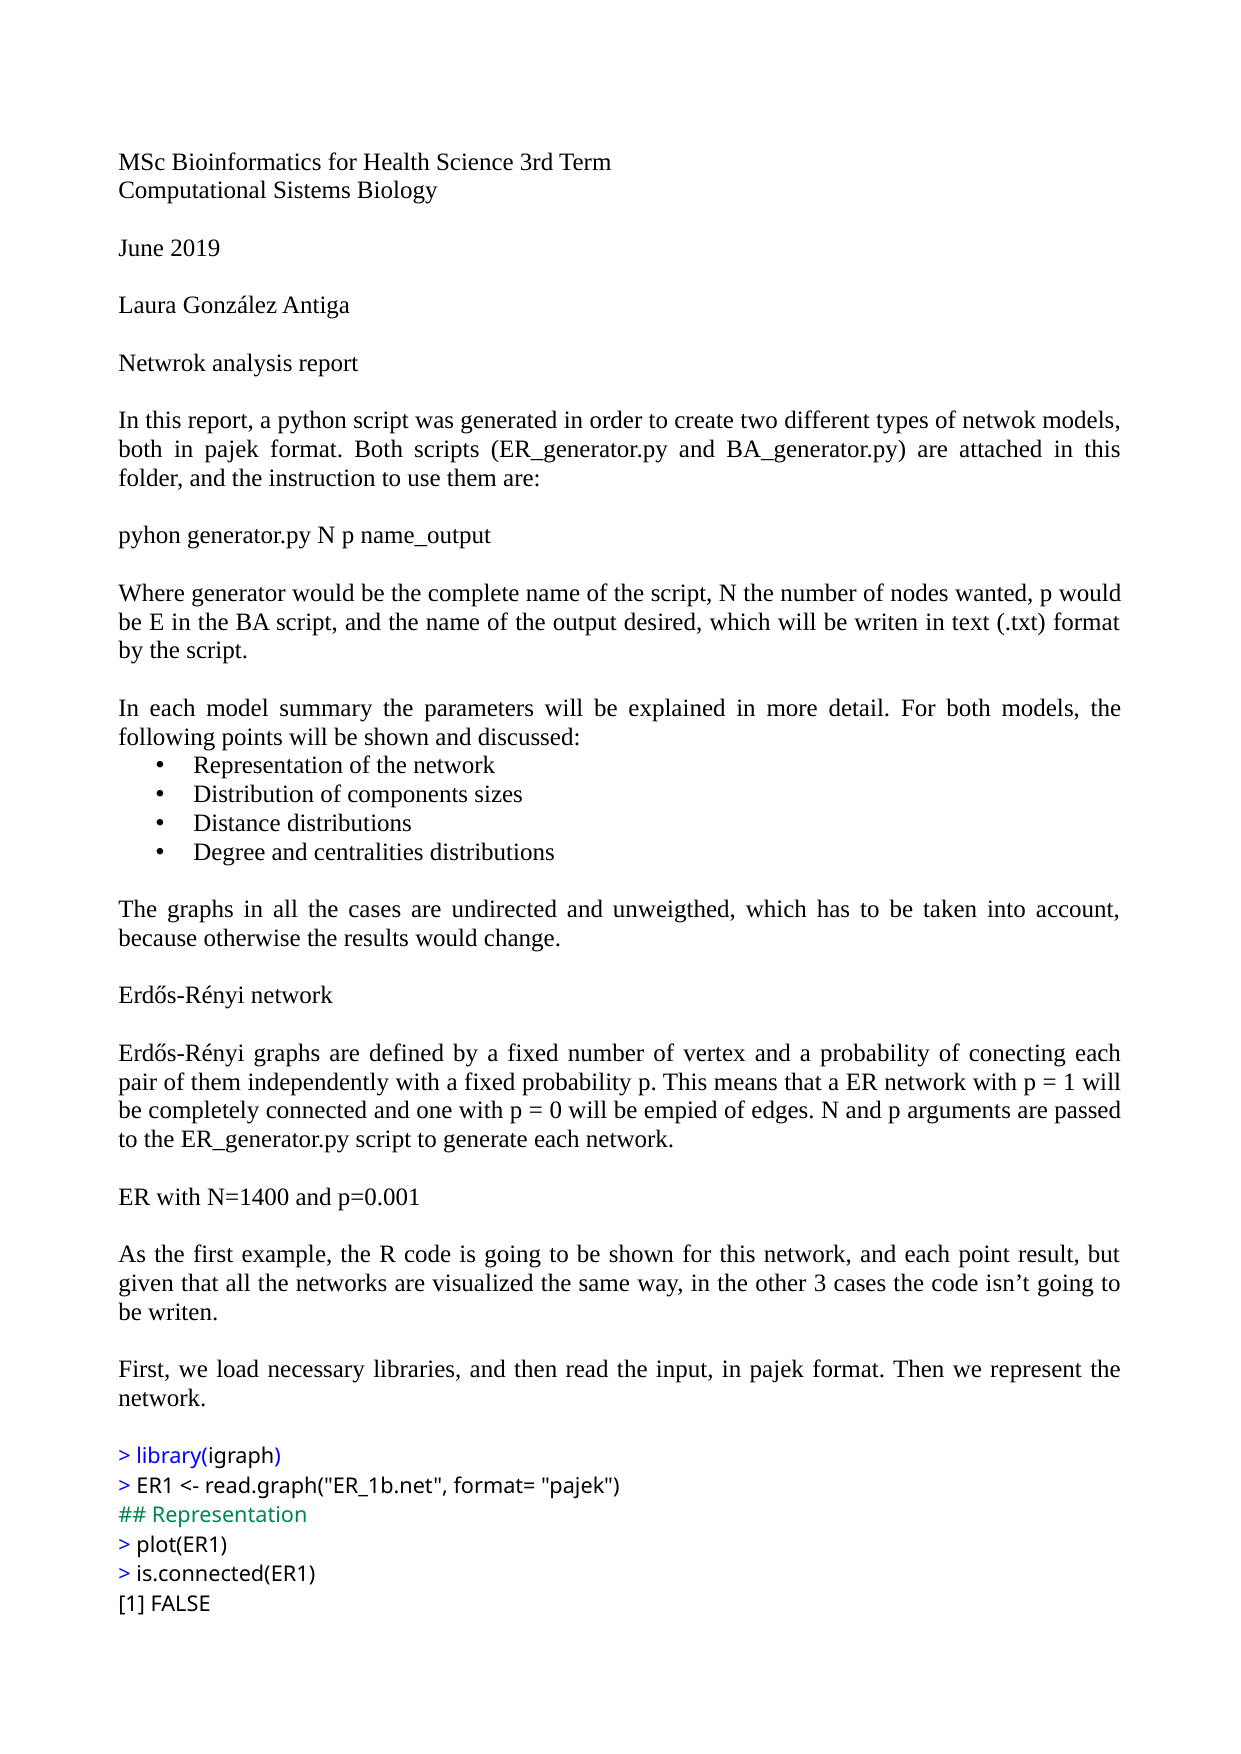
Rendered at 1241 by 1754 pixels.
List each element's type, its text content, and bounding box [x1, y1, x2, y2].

text ## Representation [118, 1499, 1122, 1529]
text Netwrok analysis report [118, 348, 1122, 377]
text [1] FALSE [118, 1588, 1122, 1617]
text The graphs in all the cases are undirected and unweigthed, which has to be taken into account, because otherwise the results would change. [118, 894, 1122, 952]
text First, we load necessary libraries, and then read the input, in pajek format. Then we represent the network. [118, 1354, 1122, 1412]
text > ER1 <- read.graph("ER_1b.net", format= "pajek") [118, 1470, 1122, 1499]
text Computational Sistems Biology [118, 176, 1122, 204]
text > library(igraph) [118, 1441, 1122, 1470]
text Where generator would be the complete name of the script, N the number of nodes wanted, p would be E in the BA script, and the name of the output desired, which will be writen in text (.txt) format by the script. [118, 578, 1122, 664]
text pyhon generator.py N p name_output [118, 521, 1122, 549]
text June 2019 [118, 233, 1122, 262]
text Erdős-Rényi graphs are defined by a fixed number of vertex and a probability of conecting each pair of them independently with a fixed probability p. This means that a ER network with p = 1 will be completely connected and one with p = 0 will be empied of edges. N and p arguments are passed to the ER_generator.py script to generate each network. [118, 1038, 1122, 1153]
text As the first example, the R code is going to be shown for this network, and each point result, but given that all the networks are visualized the same way, in the other 3 cases the code isn’t going to be writen. [118, 1239, 1122, 1326]
text In each model summary the parameters will be explained in more detail. For both models, the following points will be shown and discussed: [118, 693, 1122, 751]
list Distance distributions [156, 808, 1122, 837]
list Representation of the network [156, 751, 1122, 779]
text > is.connected(ER1) [118, 1558, 1122, 1588]
text MSc Bioinformatics for Health Science 3rd Term [118, 147, 1122, 176]
text Laura González Antiga [118, 291, 1122, 319]
text > plot(ER1) [118, 1529, 1122, 1558]
text In this report, a python script was generated in order to create two different types of netwok models, both in pajek format. Both scripts (ER_generator.py and BA_generator.py) are attached in this folder, and the instruction to use them are: [118, 406, 1122, 492]
text Erdős-Rényi network [118, 981, 1122, 1009]
list Distribution of components sizes [156, 779, 1122, 808]
text ER with N=1400 and p=0.001 [118, 1182, 1122, 1211]
list Degree and centralities distributions [156, 837, 1122, 866]
